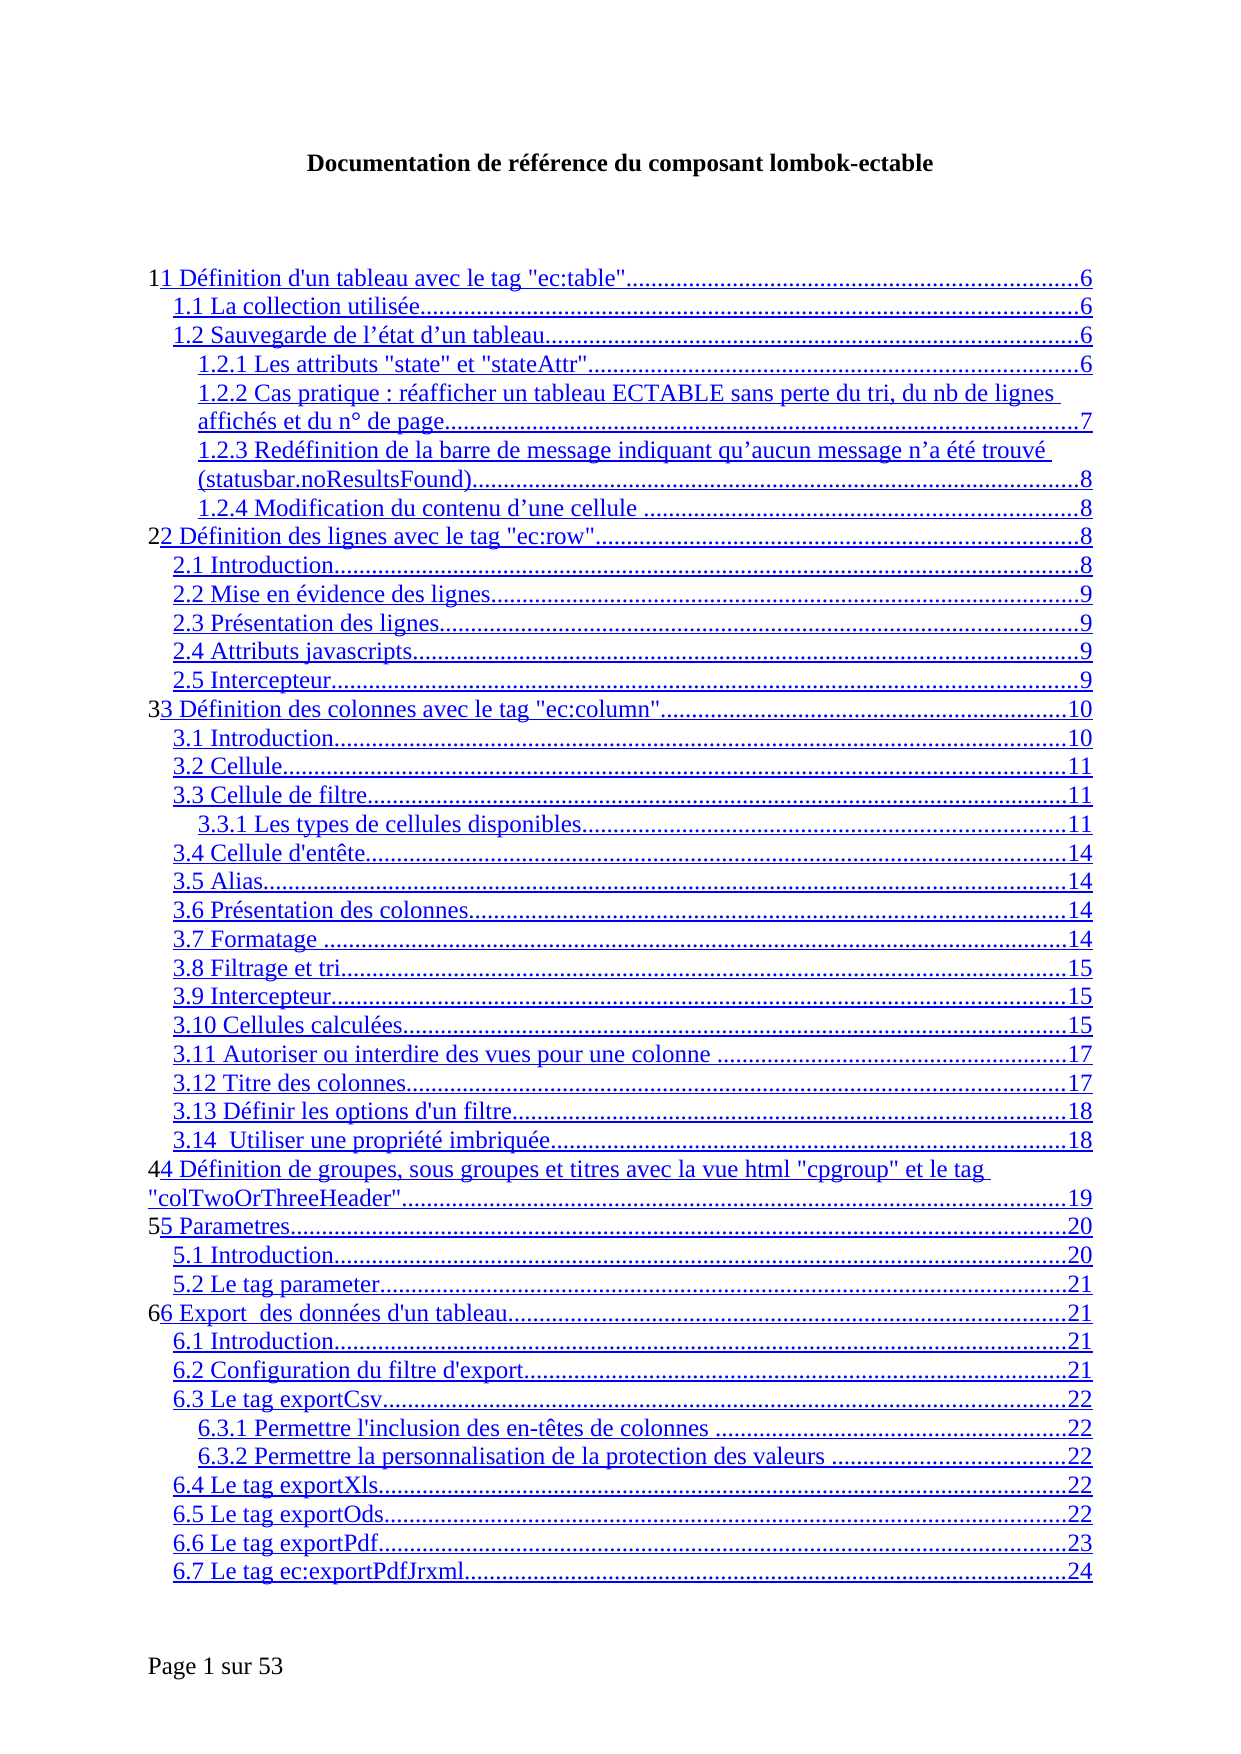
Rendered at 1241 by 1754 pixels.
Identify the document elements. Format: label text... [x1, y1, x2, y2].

text 3.3.1 Les types de cellules disponibles 11 [198, 809, 1092, 834]
text 66 Export des données d'un tableau 21 [148, 1298, 1092, 1326]
text 3.6 Présentation des colonnes 14 [173, 895, 1092, 920]
text 6.3 Le tag exportCsv 22 [173, 1384, 1092, 1409]
text 2.5 Intercepteur 9 [173, 665, 1092, 690]
text 3.3 Cellule de filtre 11 [173, 780, 1092, 805]
text 1.2.2 Cas pratique : réafficher un tableau ECTABLE sans perte du tri, du nb de lignes affichés et du n° de page 7 [198, 378, 1092, 431]
text 6.3.1 Permettre l'inclusion des en-têtes de colonnes 22 [198, 1413, 1092, 1438]
text 3.4 Cellule d'entête 14 [173, 838, 1092, 863]
text 6.5 Le tag exportOds 22 [173, 1499, 1092, 1524]
text 6.7 Le tag ec:exportPdfJrxml 24 [173, 1556, 1092, 1581]
text 3.1 Introduction 10 [173, 723, 1092, 748]
text 3.7 Formatage 14 [173, 924, 1092, 949]
text 3.11 Autoriser ou interdire des vues pour une colonne 17 [173, 1039, 1092, 1064]
text 2.1 Introduction 8 [173, 550, 1092, 575]
text 3.12 Titre des colonnes 17 [173, 1068, 1092, 1093]
text 3.2 Cellule 11 [173, 751, 1092, 776]
text 3.8 Filtrage et tri 15 [173, 953, 1092, 978]
text 11 Définition d'un tableau avec le tag "ec:table" 6 [148, 263, 1092, 291]
text 22 Définition des lignes avec le tag "ec:row" 8 [148, 521, 1092, 550]
text 1.1 La collection utilisée 6 [173, 291, 1092, 316]
text 3.5 Alias 14 [173, 866, 1092, 891]
text 44 Définition de groupes, sous groupes et titres avec la vue html "cpgroup" et le tag "colTwoOrThreeHeader" 19 [148, 1154, 1092, 1208]
text 6.3.2 Permettre la personnalisation de la protection des valeurs 22 [198, 1441, 1092, 1466]
text 1.2 Sauvegarde de l’état d’un tableau 6 [173, 320, 1092, 345]
text 2.3 Présentation des lignes 9 [173, 608, 1092, 633]
text 5.2 Le tag parameter 21 [173, 1269, 1092, 1294]
text 1.2.1 Les attributs "state" et "stateAttr" 6 [198, 349, 1092, 374]
text 3.13 Définir les options d'un filtre 18 [173, 1096, 1092, 1121]
text 1.2.3 Redéfinition de la barre de message indiquant qu’aucun message n’a été trouvé (statusbar.noResultsFound) 8 [198, 435, 1092, 489]
text 1.2.4 Modification du contenu d’une cellule 8 [198, 493, 1092, 518]
text 2.4 Attributs javascripts 9 [173, 636, 1092, 661]
text 33 Définition des colonnes avec le tag "ec:column" 10 [148, 694, 1092, 723]
text 3.9 Intercepteur 15 [173, 981, 1092, 1006]
text 55 Parametres 20 [148, 1211, 1092, 1240]
text 3.14 Utiliser une propriété imbriquée 18 [173, 1125, 1092, 1150]
text 5.1 Introduction 20 [173, 1240, 1092, 1265]
text Documentation de référence du composant lombok-ectable [148, 148, 1092, 176]
text 3.10 Cellules calculées 15 [173, 1010, 1092, 1035]
text 6.1 Introduction 21 [173, 1326, 1092, 1351]
text 6.4 Le tag exportXls 22 [173, 1470, 1092, 1495]
text 6.6 Le tag exportPdf 23 [173, 1528, 1092, 1553]
text 2.2 Mise en évidence des lignes 9 [173, 579, 1092, 604]
text 6.2 Configuration du filtre d'export 21 [173, 1355, 1092, 1380]
